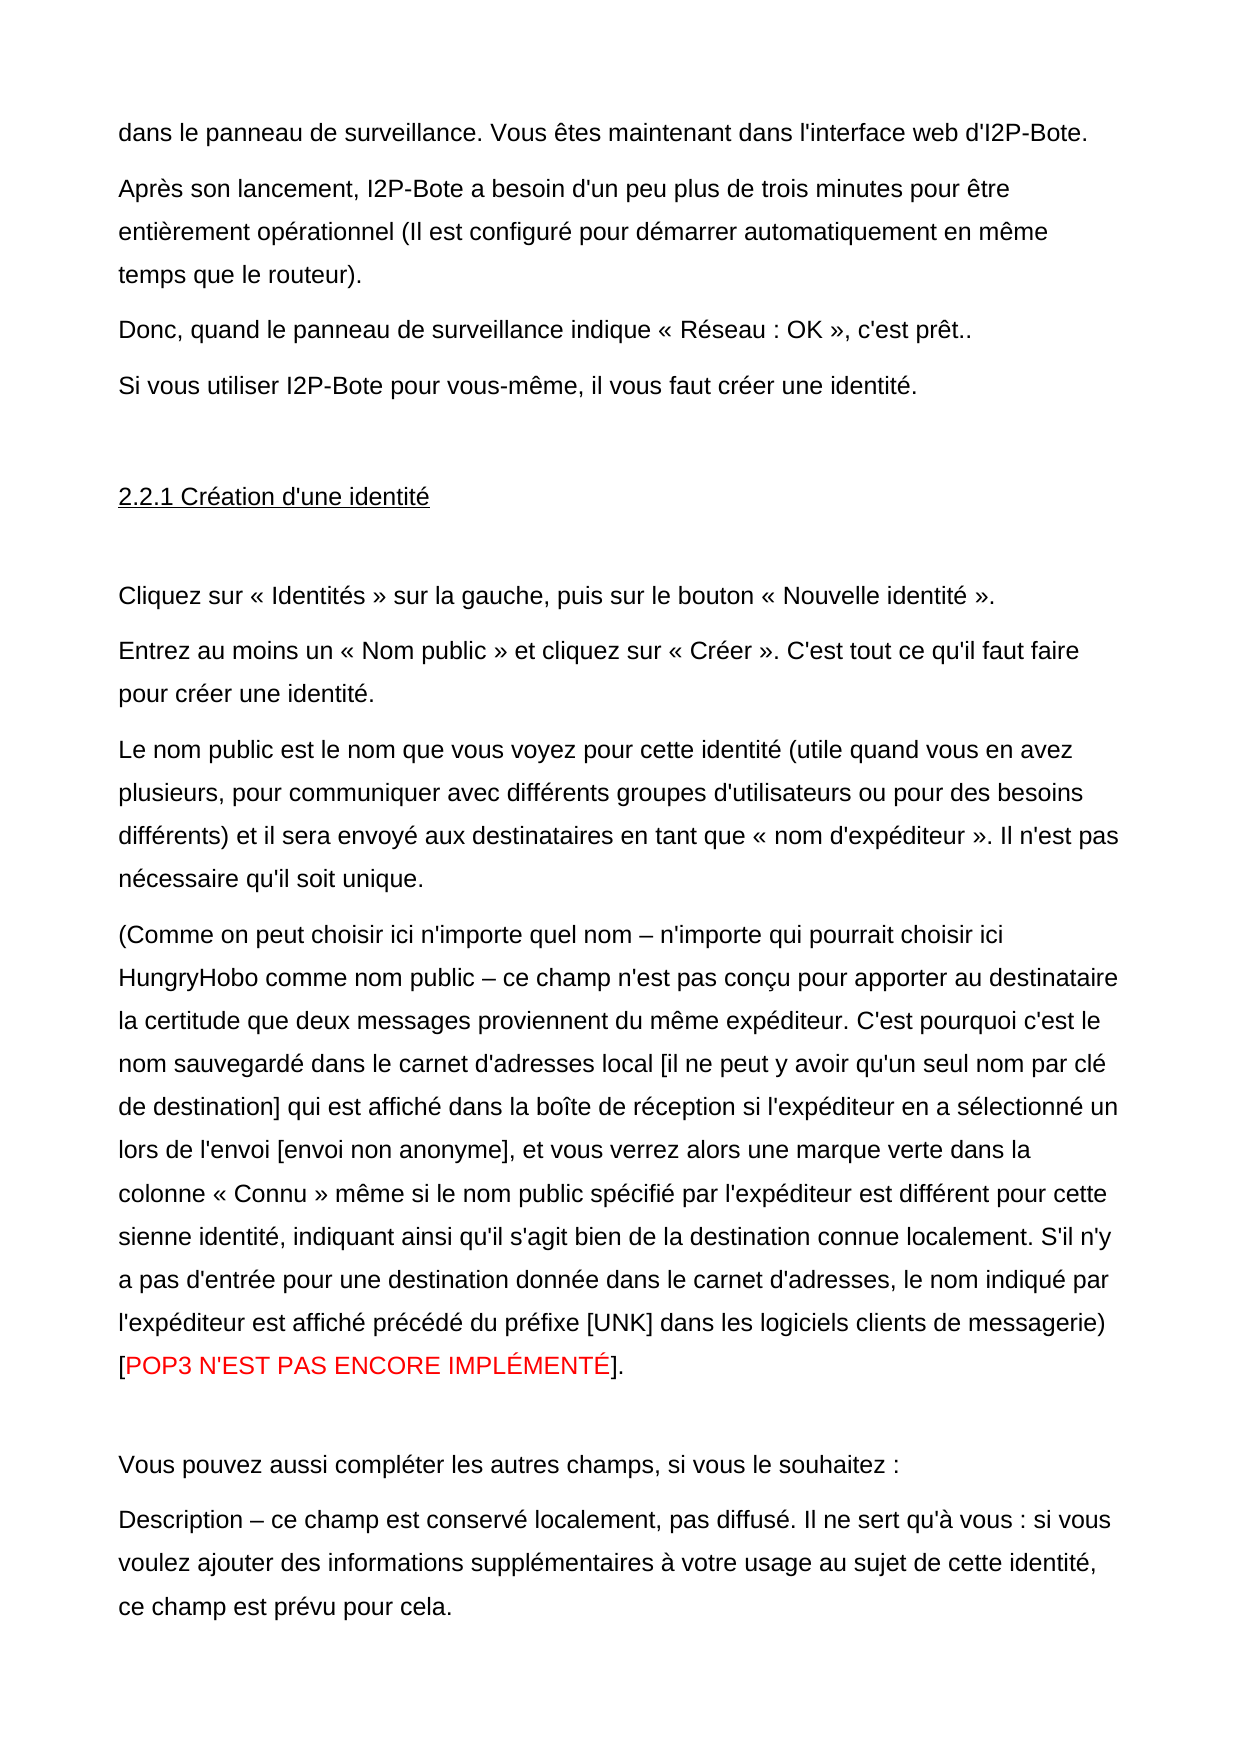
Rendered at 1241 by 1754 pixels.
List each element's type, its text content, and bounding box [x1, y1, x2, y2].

text (Comme on peut choisir ici n'importe quel nom – n'importe qui pourrait choisir ici HungryHobo comme nom public – ce champ n'est pas conçu pour apporter au destinataire la certitude que deux messages proviennent du même expéditeur. C'est pourquoi c'est le nom sauvegardé dans le carnet d'adresses local [il ne peut y avoir qu'un seul nom par clé de destination] qui est affiché dans la boîte de réception si l'expéditeur en a sélectionné un lors de l'envoi [envoi non anonyme], et vous verrez alors une marque verte dans la colonne « Connu » même si le nom public spécifié par l'expéditeur est différent pour cette sienne identité, indiquant ainsi qu'il s'agit bien de la destination connue localement. S'il n'y a pas d'entrée pour une destination donnée dans le carnet d'adresses, le nom indiqué par l'expéditeur est affiché précédé du préfixe [UNK] dans les logiciels clients de messagerie) [POP3 N'EST PAS ENCORE IMPLÉMENTÉ]. [118, 920, 1122, 1380]
text Donc, quand le panneau de surveillance indique « Réseau : OK », c'est prêt.. [118, 315, 1122, 344]
text Après son lancement, I2P-Bote a besoin d'un peu plus de trois minutes pour être entièrement opérationnel (Il est configuré pour démarrer automatiquement en même temps que le routeur). [118, 174, 1122, 289]
text Description – ce champ est conservé localement, pas diffusé. Il ne sert qu'à vous : si vous voulez ajouter des informations supplémentaires à votre usage au sujet de cette identité, ce champ est prévu pour cela. [118, 1505, 1122, 1620]
text Le nom public est le nom que vous voyez pour cette identité (utile quand vous en avez plusieurs, pour communiquer avec différents groupes d'utilisateurs ou pour des besoins différents) et il sera envoyé aux destinataires en tant que « nom d'expéditeur ». Il n'est pas nécessaire qu'il soit unique. [118, 735, 1122, 893]
text Si vous utiliser I2P-Bote pour vous-même, il vous faut créer une identité. [118, 371, 1122, 400]
text dans le panneau de surveillance. Vous êtes maintenant dans l'interface web d'I2P-Bote. [118, 118, 1122, 147]
text Cliquez sur « Identités » sur la gauche, puis sur le bouton « Nouvelle identité ». [118, 538, 1122, 609]
text Vous pouvez aussi compléter les autres champs, si vous le souhaitez : [118, 1407, 1122, 1478]
text 2.2.1 Création d'une identité [118, 482, 1122, 511]
text Entrez au moins un « Nom public » et cliquez sur « Créer ». C'est tout ce qu'il faut faire pour créer une identité. [118, 636, 1122, 708]
